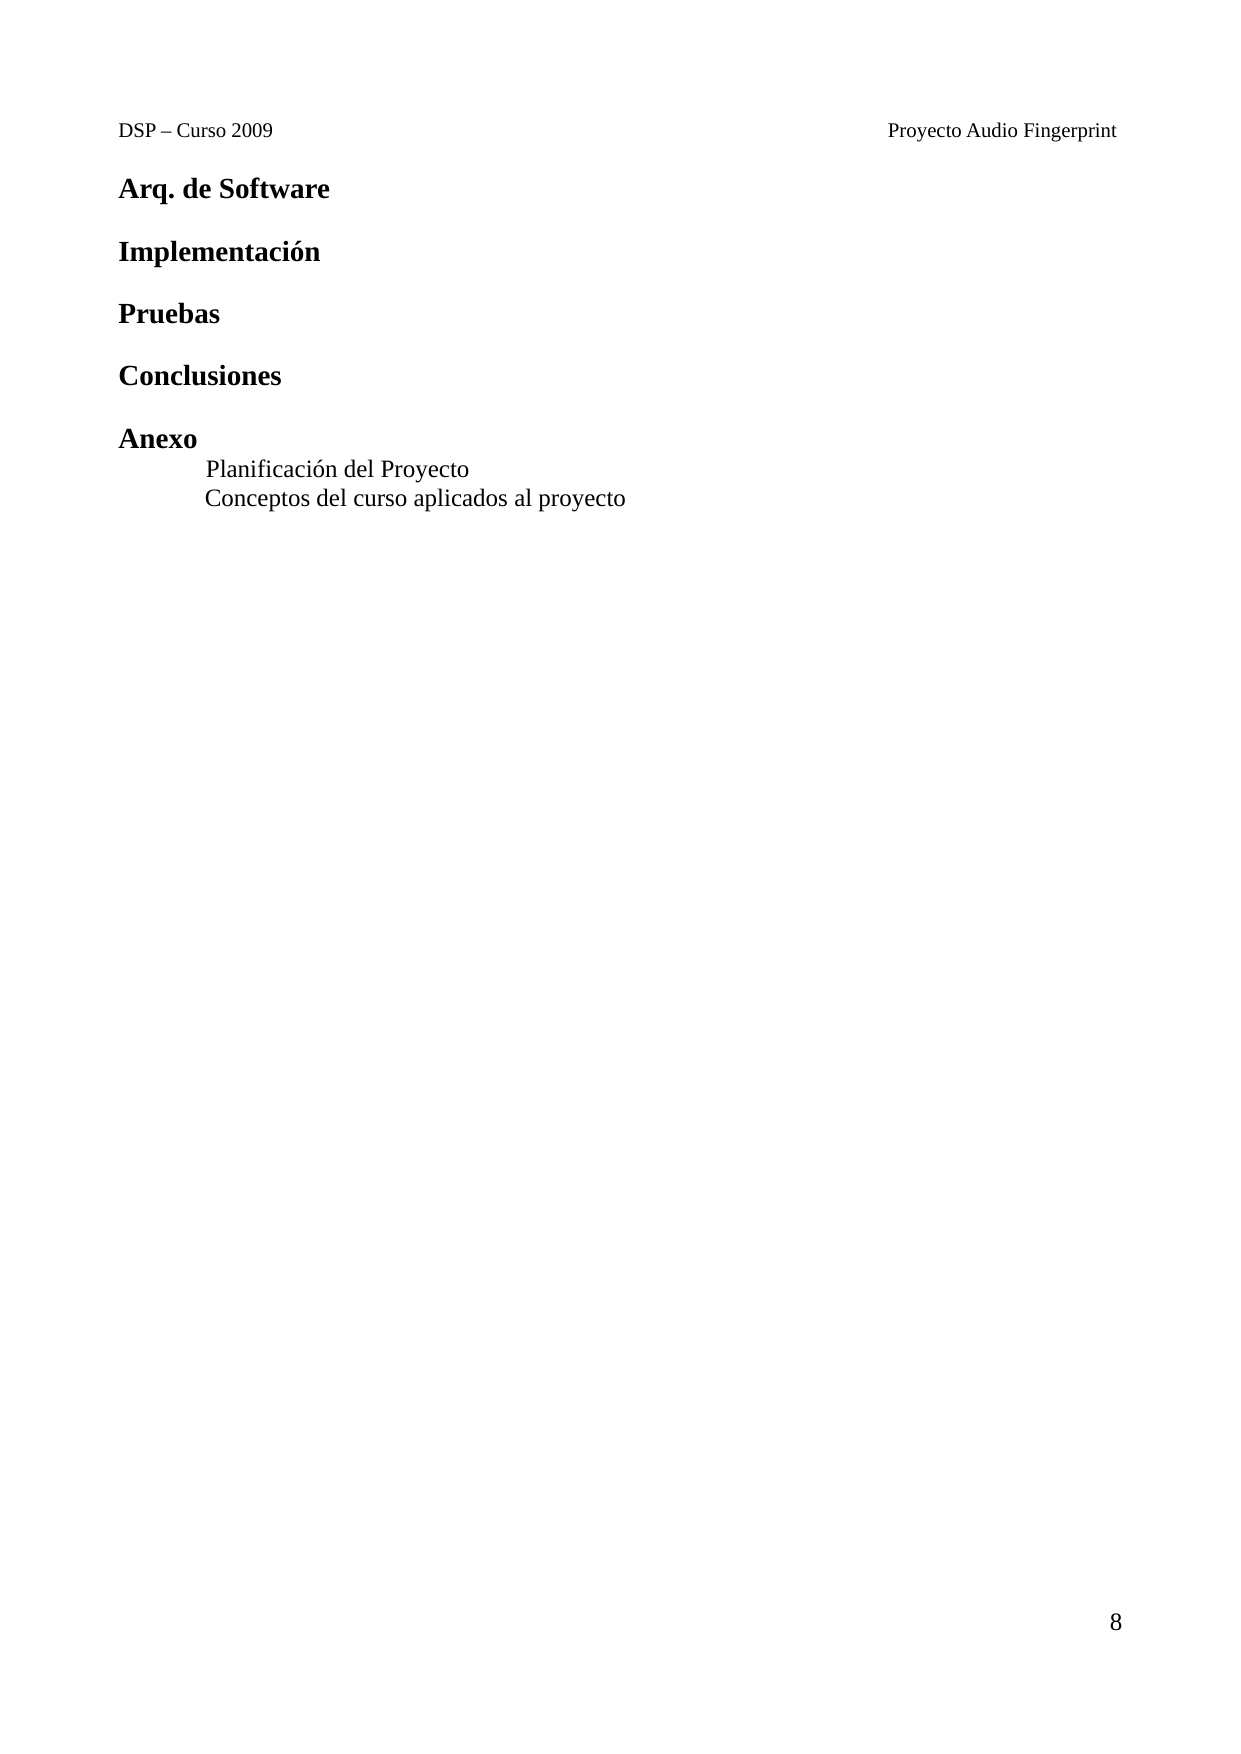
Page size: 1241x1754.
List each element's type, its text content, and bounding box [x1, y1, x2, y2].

text Planificación del Proyecto [118, 454, 1122, 483]
text Implementación [118, 234, 1122, 267]
text Anexo [118, 421, 1122, 454]
text Pruebas [118, 296, 1122, 330]
text Conclusiones [118, 358, 1122, 392]
text Conceptos del curso aplicados al proyecto [118, 483, 1122, 512]
text Arq. de Software [118, 172, 1122, 205]
